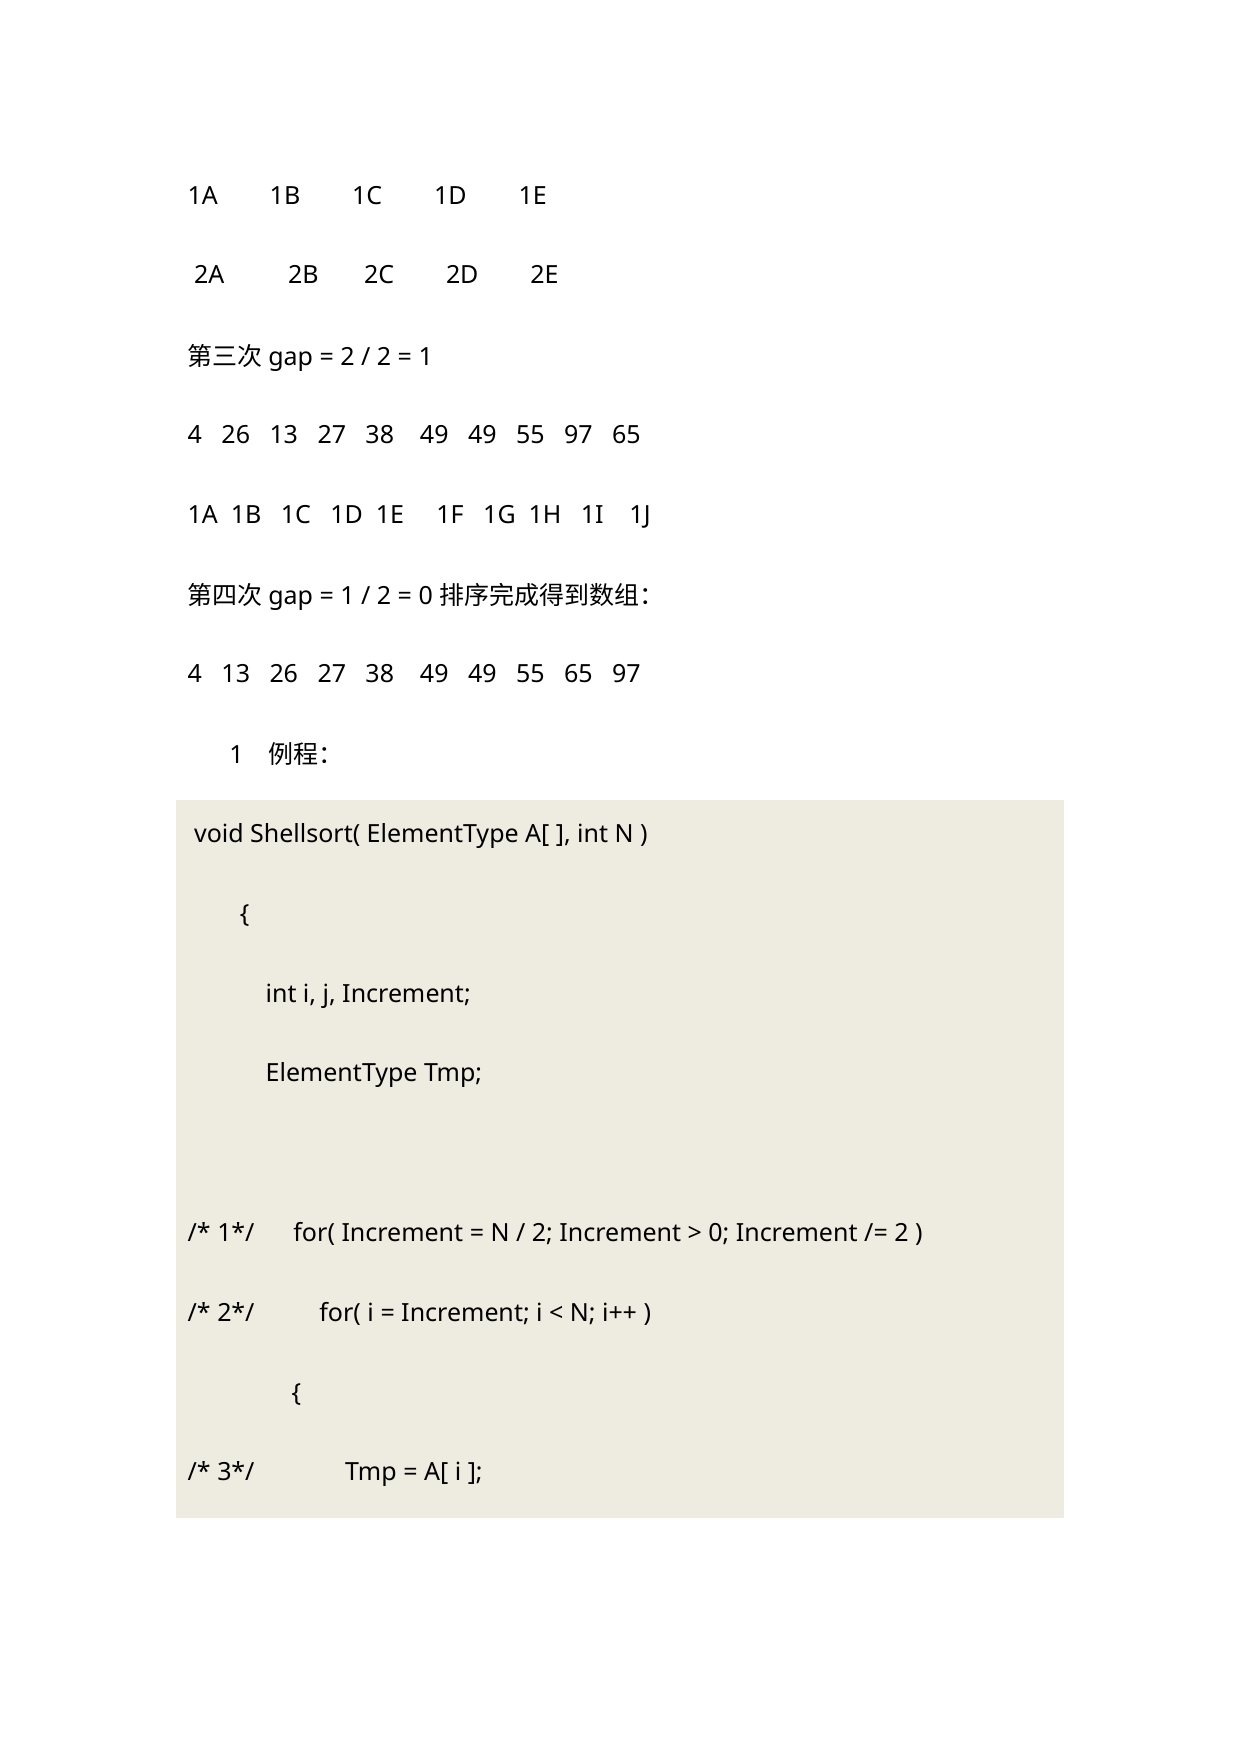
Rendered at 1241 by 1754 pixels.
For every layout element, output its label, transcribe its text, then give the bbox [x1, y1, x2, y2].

list 例程： [187, 721, 1053, 786]
text 4 13 26 27 38 49 49 55 65 97 [187, 641, 1053, 706]
text 第三次 gap = 2 / 2 = 1 [187, 322, 1053, 387]
text 4 26 13 27 38 49 49 55 97 65 [187, 401, 1053, 466]
text 2A 2B 2C 2D 2E [187, 242, 1053, 307]
text 1A 1B 1C 1D 1E 1F 1G 1H 1I 1J [187, 481, 1053, 546]
text 第四次 gap = 1 / 2 = 0 排序完成得到数组： [187, 561, 1053, 626]
text 1A 1B 1C 1D 1E [187, 162, 1053, 227]
table_header void Shellsort( ElementType A[ ], int N ) { int i, j, Increment; ElementType Tmp; /* 1*/ for( Increment = N / 2; Increment > 0; Increment /= 2 ) /* 2*/ for( i = Increment; i < N; i++ ) { /* 3*/ Tmp = A[ i ]; [176, 800, 1064, 1518]
